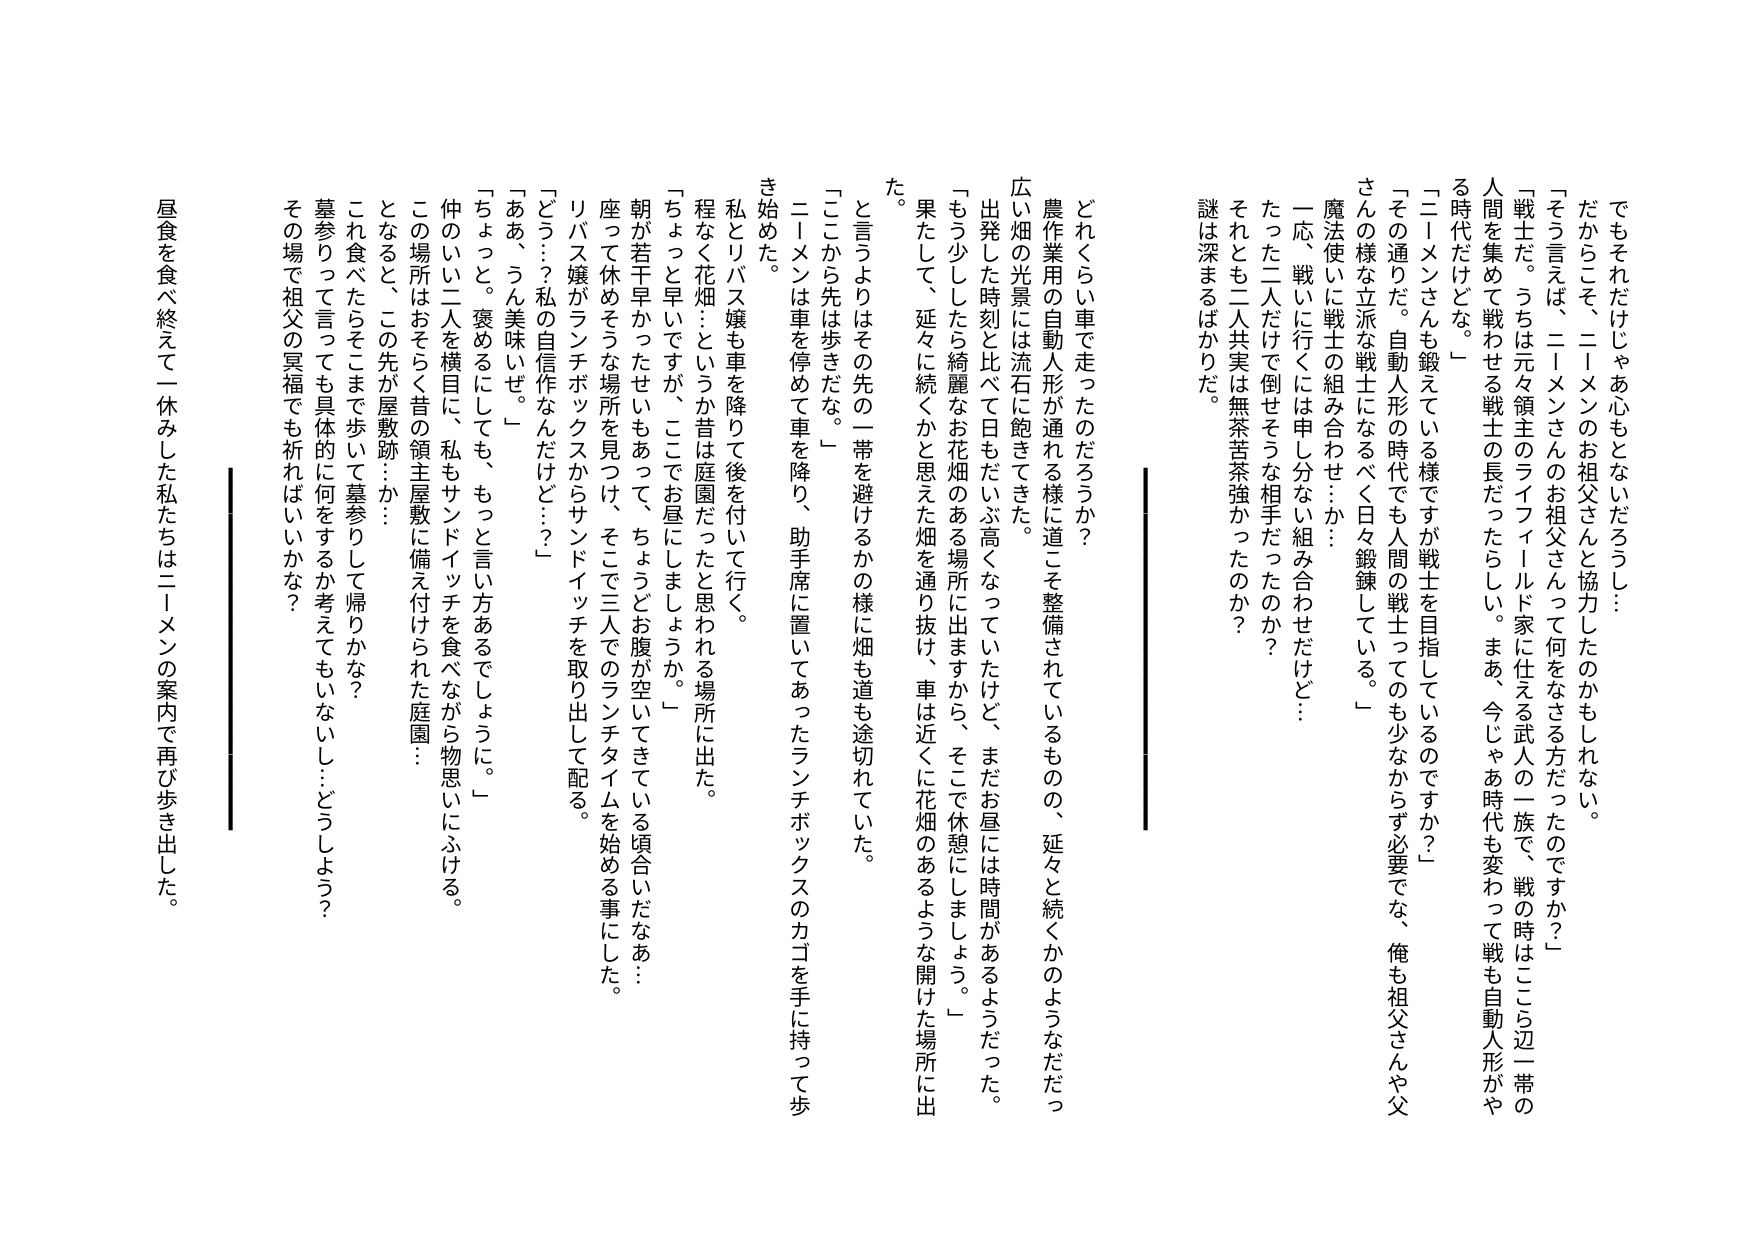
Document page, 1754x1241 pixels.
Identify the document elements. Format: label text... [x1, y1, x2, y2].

text 農作業用の自動人形が通れる様に道こそ整備されているものの、延々と続くかのようなだだっ広い畑の光景には流石に飽きてきた。 [1006, 176, 1069, 1122]
text 魔法使いに戦士の組み合わせ…か… [1319, 176, 1351, 1122]
text どれくらい車で走ったのだろうか？ [1069, 176, 1101, 1122]
text だからこそ、ニーメンのお祖父さんと協力したのかもしれない。 [1572, 176, 1604, 1122]
text 座って休めそうな場所を見つけ、そこで三人でのランチタイムを始める事にした。 [594, 176, 626, 1122]
text 果たして、延々に続くかと思えた畑を通り抜け、車は近くに花畑のあるような開けた場所に出た。 [879, 176, 943, 1122]
text 謎は深まるばかりだ。 [1192, 176, 1224, 1122]
text 墓参りって言っても具体的に何をするか考えてもいないし…どうしよう？ [309, 176, 341, 1122]
text 「そう言えば、ニーメンさんのお祖父さんって何をなさる方だったのですか？」 [1541, 176, 1572, 1122]
text これ食べたらそこまで歩いて墓参りして帰りかな？ [341, 176, 373, 1122]
text 「ちょっと。褒めるにしても、もっと言い方あるでしょうに。」 [468, 176, 499, 1122]
text 「どう…？私の自信作なんだけど…？」 [531, 176, 563, 1122]
text その場で祖父の冥福でも祈ればいいかな？ [278, 176, 309, 1122]
text たった二人だけで倒せそうな相手だったのか？ [1256, 176, 1287, 1122]
text 「その通りだ。自動人形の時代でも人間の戦士ってのも少なからず必要でな、俺も祖父さんや父さんの様な立派な戦士になるべく日々鍛錬している。」 [1351, 176, 1414, 1122]
text 「戦士だ。うちは元々領主のライフィールド家に仕える武人の一族で、戦の時はここら辺一帯の人間を集めて戦わせる戦士の長だったらしい。まあ、今じゃあ時代も変わって戦も自動人形がやる時代だけどな。」 [1446, 176, 1541, 1122]
text ━━━━━━━━━━━━━━━━━━━━━━━━ [1130, 176, 1164, 1122]
text 「ここから先は歩きだな。」 [816, 176, 848, 1122]
text 私とリバス嬢も車を降りて後を付いて行く。 [721, 176, 753, 1122]
text 「ニーメンさんも鍛えている様ですが戦士を目指しているのですか？」 [1414, 176, 1446, 1122]
text リバス嬢がランチボックスからサンドイッチを取り出して配る。 [563, 176, 594, 1122]
text 程なく花畑…というか昔は庭園だったと思われる場所に出た。 [689, 176, 721, 1122]
text 昼食を食べ終えて一休みした私たちはニーメンの案内で再び歩き出した。 [151, 176, 183, 1122]
text ━━━━━━━━━━━━━━━━━━━━━━━━ [215, 176, 249, 1122]
text 「ああ、うん美味いぜ。」 [499, 176, 531, 1122]
text と言うよりはその先の一帯を避けるかの様に畑も道も途切れていた。 [848, 176, 879, 1122]
text それとも二人共実は無茶苦茶強かったのか？ [1224, 176, 1256, 1122]
text 一応、戦いに行くには申し分ない組み合わせだけど… [1287, 176, 1319, 1122]
text 朝が若干早かったせいもあって、ちょうどお腹が空いてきている頃合いだなあ… [626, 176, 658, 1122]
text 「ちょっと早いですが、ここでお昼にしましょうか。」 [658, 176, 689, 1122]
text この場所はおそらく昔の領主屋敷に備え付けられた庭園… [404, 176, 436, 1122]
text でもそれだけじゃあ心もとないだろうし… [1604, 176, 1636, 1122]
text 「もう少ししたら綺麗なお花畑のある場所に出ますから、そこで休憩にしましょう。」 [943, 176, 974, 1122]
text 出発した時刻と比べて日もだいぶ高くなっていたけど、まだお昼には時間があるようだった。 [974, 176, 1006, 1122]
text 仲のいい二人を横目に、私もサンドイッチを食べながら物思いにふける。 [436, 176, 468, 1122]
text となると、この先が屋敷跡…か… [373, 176, 404, 1122]
text ニーメンは車を停めて車を降り、助手席に置いてあったランチボックスのカゴを手に持って歩き始めた。 [753, 176, 816, 1122]
